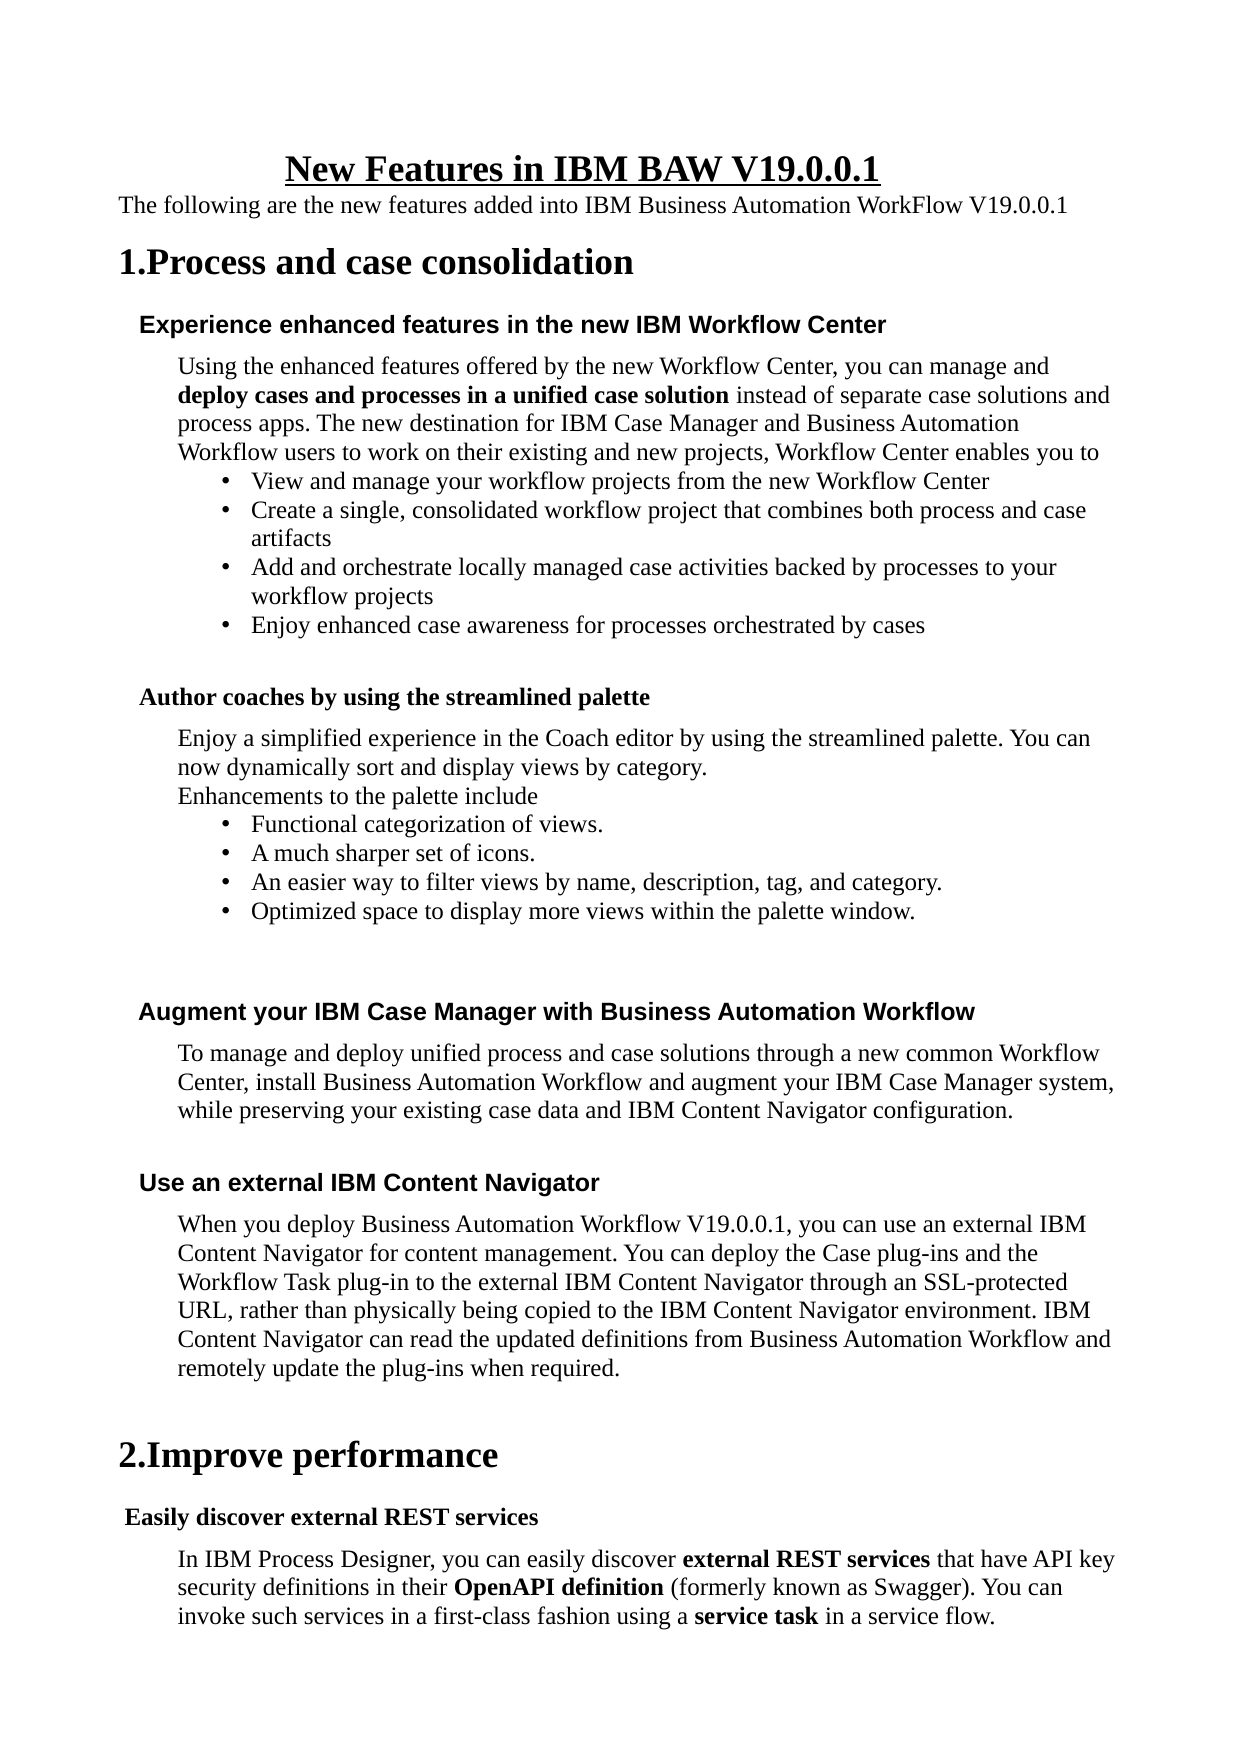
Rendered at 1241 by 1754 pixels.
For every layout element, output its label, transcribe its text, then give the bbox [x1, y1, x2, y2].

list Functional categorization of views. [221, 809, 1122, 838]
list In IBM Process Designer, you can easily discover external REST services that have API key security definitions in their OpenAPI definition (formerly known as Swagger). You can invoke such services in a first-class fashion using a service task in a service flow. [177, 1544, 1122, 1630]
list Add and orchestrate locally managed case activities backed by processes to your workflow projects [221, 552, 1122, 610]
list To manage and deploy unified process and case solutions through a new common Workflow Center, install Business Automation Workflow and augment your IBM Case Manager system, while preserving your existing case data and IBM Content Navigator configuration. [177, 1038, 1122, 1124]
list Using the enhanced features offered by the new Workflow Center, you can manage and deploy cases and processes in a unified case solution instead of separate case solutions and process apps. The new destination for IBM Case Manager and Business Automation Workflow users to work on their existing and new projects, Workflow Center enables you to [177, 351, 1122, 466]
list Create a single, consolidated workflow project that combines both process and case artifacts [221, 495, 1122, 552]
subtitle 2.Improve performance [118, 1432, 1122, 1475]
text The following are the new features added into IBM Business Automation WorkFlow V19.0.0.1 [118, 190, 1122, 219]
list When you deploy Business Automation Workflow V19.0.0.1, you can use an external IBM Content Navigator for content management. You can deploy the Case plug-ins and the Workflow Task plug-in to the external IBM Content Navigator through an SSL-protected URL, rather than physically being copied to the IBM Content Navigator environment. IBM Content Navigator can read the updated definitions from Business Automation Workflow and remotely update the plug-ins when required. [177, 1209, 1122, 1382]
list Enjoy enhanced case awareness for processes orchestrated by cases [221, 610, 1122, 638]
subtitle 1.Process and case consolidation [118, 239, 1122, 283]
list Enjoy a simplified experience in the Coach editor by using the streamlined palette. You can now dynamically sort and display views by category. [177, 723, 1122, 781]
list Optimized space to display more views within the palette window. [221, 896, 1122, 924]
list A much sharper set of icons. [221, 838, 1122, 867]
list An easier way to filter views by name, description, tag, and category. [221, 867, 1122, 896]
subtitle Use an external IBM Content Navigator [118, 1168, 1122, 1197]
subtitle Augment your IBM Case Manager with Business Automation Workflow [118, 997, 1122, 1025]
subtitle Author coaches by using the streamlined palette [118, 682, 1122, 711]
text New Features in IBM BAW V19.0.0.1 [118, 147, 1122, 190]
list View and manage your workflow projects from the new Workflow Center [221, 466, 1122, 495]
list Enhancements to the palette include [177, 781, 1122, 809]
subtitle Experience enhanced features in the new IBM Workflow Center [118, 310, 1122, 338]
subtitle Easily discover external REST services [118, 1502, 1122, 1531]
